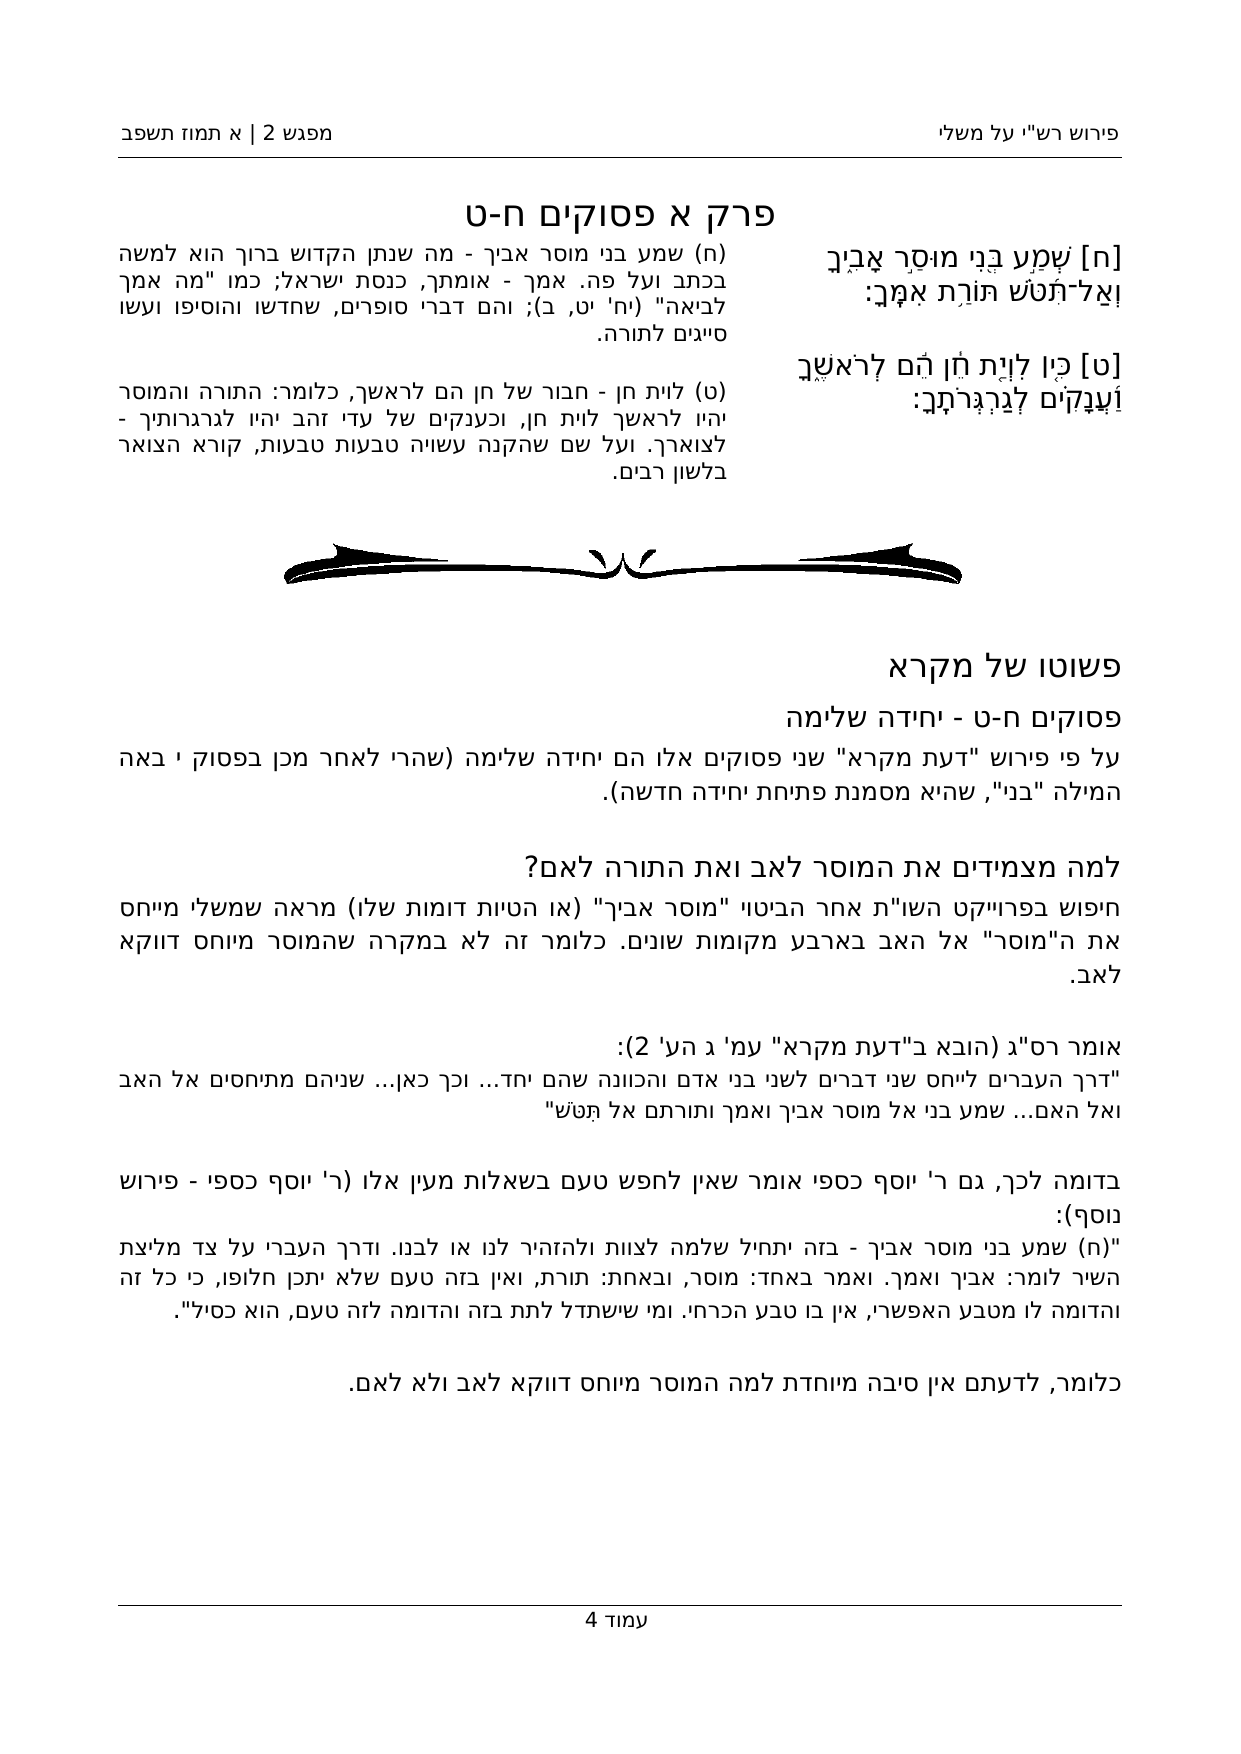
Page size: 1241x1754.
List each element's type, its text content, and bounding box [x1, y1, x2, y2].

table_header [ח] שְׁמַ֣ע בְּ֭נִי מוּסַ֣ר אָבִ֑יךָ וְאַל־תִּ֝טֹּ֗שׁ תּוֹרַ֥ת אִמֶּֽךָ: [ט] כִּ֤י׀ לִוְיַ֤ת חֵ֓ן הֵ֬ם לְרֹאשֶׁ֑ךָ וַ֝עֲנָקִ֗ים לְגַרְגְּרֹתֶֽךָ: [756, 240, 1122, 485]
text אומר רס"ג (הובא ב"דעת מקרא" עמ' ג הע' 2): [118, 1033, 1122, 1062]
text "(ח) שמע בני מוסר אביך - בזה יתחיל שלמה לצוות ולהזהיר לנו או לבנו. ודרך העברי על צד מליצת השיר לומר: אביך ואמך. ואמר באחד: מוסר, ובאחת: תורת, ואין בזה טעם שלא יתכן חלופו, כי כל זה והדומה לו מטבע האפשרי, אין בו טבע הכרחי. ומי שישתדל לתת בזה והדומה לזה טעם, הוא כסיל". [118, 1234, 1122, 1324]
table_header [728, 240, 756, 485]
text למה מצמידים את המוסר לאב ואת התורה לאם? [118, 850, 1122, 884]
text פשוטו של מקרא [118, 647, 1122, 686]
text חיפוש בפרוייקט השו"ת אחר הביטוי "מוסר אביך" (או הטיות דומות שלו) מראה שמשלי מייחס את ה"מוסר" אל האב בארבע מקומות שונים. כלומר זה לא במקרה שהמוסר מיוחס דווקא לאב. [118, 893, 1122, 989]
text "דרך העברים לייחס שני דברים לשני בני אדם והכוונה שהם יחד... וכך כאן... שניהם מתיחסים אל האב ואל האם... שמע בני אל מוסר אביך ואמך ותורתם אל תִּטֹּשׁ" [118, 1066, 1122, 1123]
picture [281, 540, 963, 590]
text פסוקים ח-ט - יחידה שלימה [118, 701, 1122, 735]
text בדומה לכך, גם ר' יוסף כספי אומר שאין לחפש טעם בשאלות מעין אלו (ר' יוסף כספי - פירוש נוסף): [118, 1167, 1122, 1229]
text פרק א פסוקים ח-ט [118, 192, 1122, 235]
text על פי פירוש "דעת מקרא" שני פסוקים אלו הם יחידה שלימה (שהרי לאחר מכן בפסוק י באה המילה "בני", שהיא מסמנת פתיחת יחידה חדשה). [118, 744, 1122, 806]
text כלומר, לדעתם אין סיבה מיוחדת למה המוסר מיוחס דווקא לאב ולא לאם. [118, 1368, 1122, 1397]
table_header (ח) שמע בני מוסר אביך - מה שנתן הקדוש ברוך הוא למשה בכתב ועל פה. אמך - אומתך, כנסת ישראל; כמו "מה אמך לביאה" (יח' יט, ב); והם דברי סופרים, שחדשו והוסיפו ועשו סייגים לתורה. (ט) לוית חן - חבור של חן הם לראשך, כלומר: התורה והמוסר יהיו לראשך לוית חן, וכענקים של עדי זהב יהיו לגרגרותיך - לצוארך. ועל שם שהקנה עשויה טבעות טבעות, קורא הצואר בלשון רבים. [118, 240, 728, 485]
